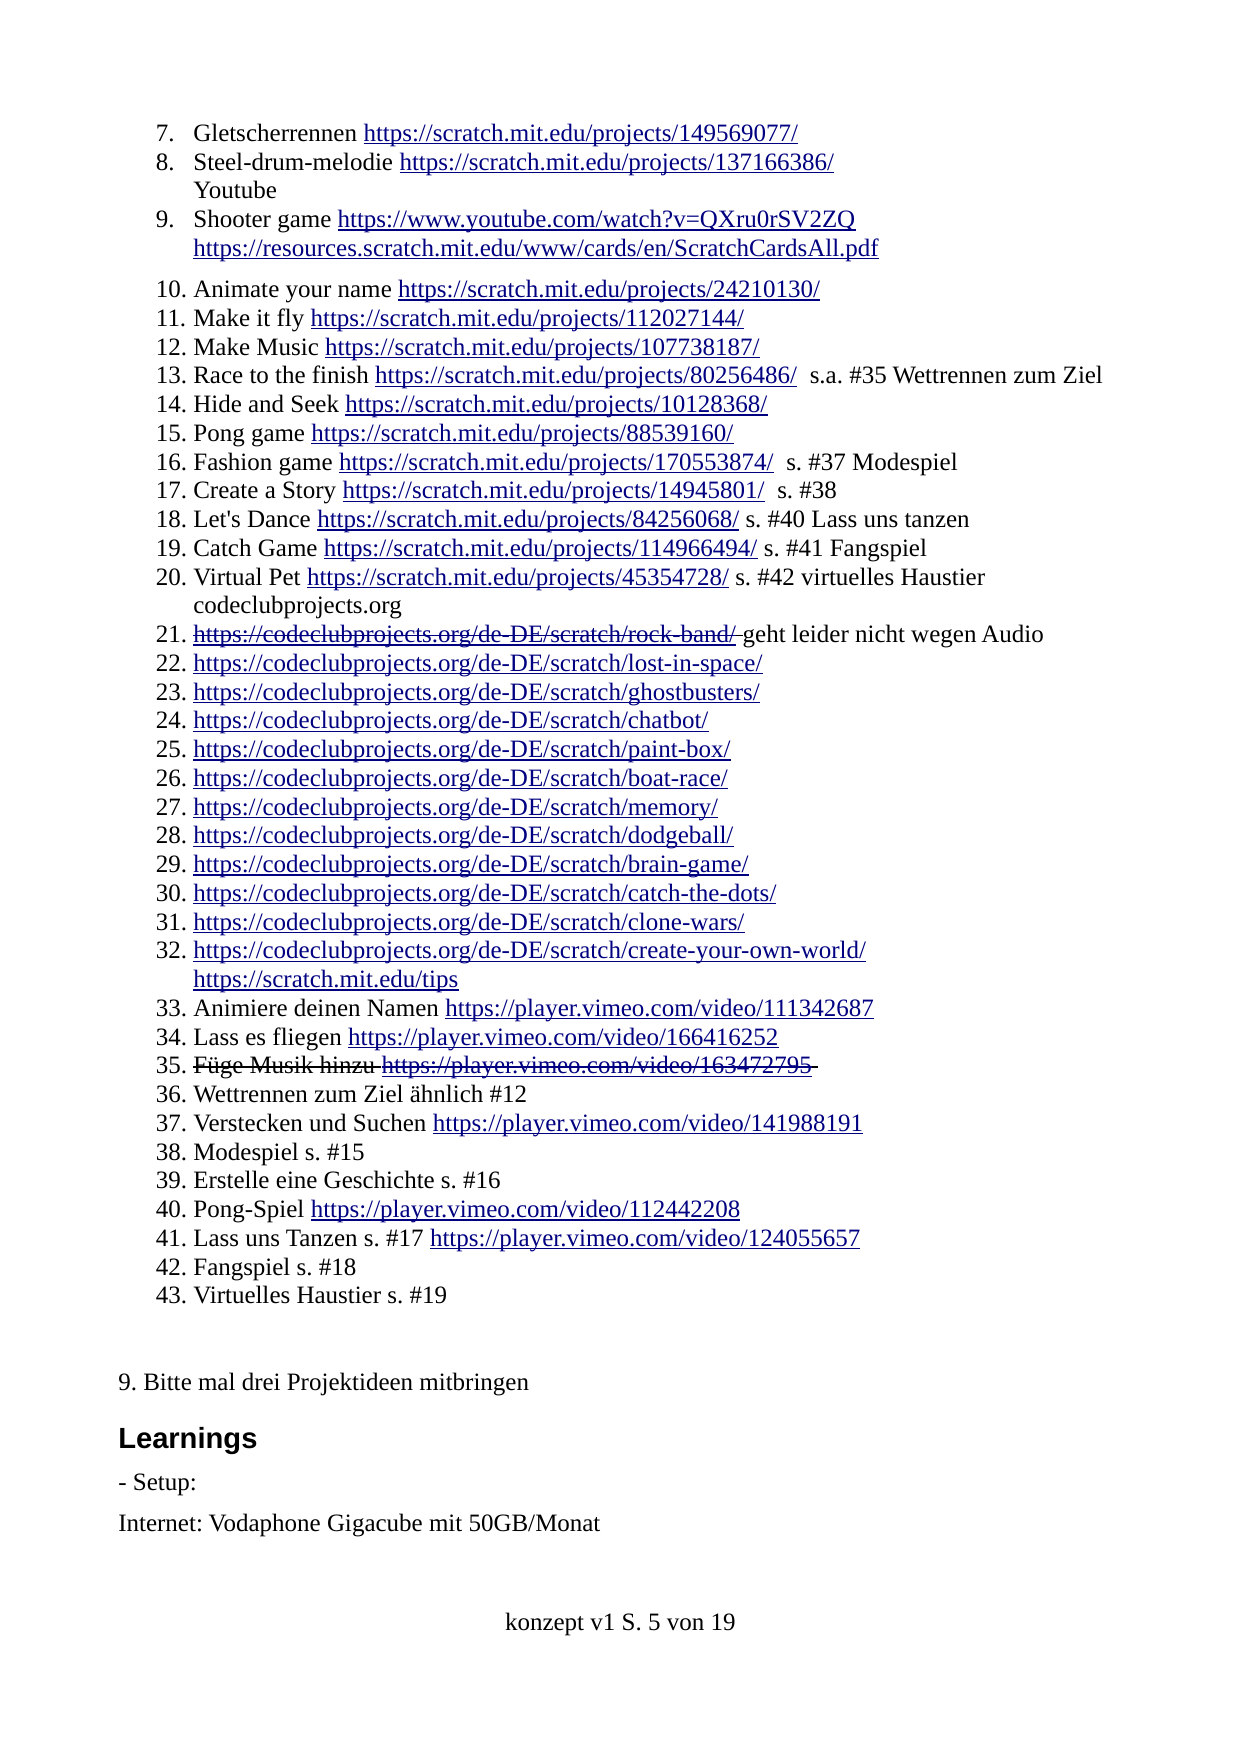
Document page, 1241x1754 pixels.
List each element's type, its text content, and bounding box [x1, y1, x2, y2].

list Modespiel s. #15 [156, 1137, 1122, 1166]
text Internet: Vodaphone Gigacube mit 50GB/Monat [118, 1508, 1122, 1537]
text 9. Bitte mal drei Projektideen mitbringen [118, 1367, 1122, 1396]
list Race to the finish https://scratch.mit.edu/projects/80256486/ s.a. #35 Wettrennen zum Ziel [156, 361, 1122, 389]
list Make Music https://scratch.mit.edu/projects/107738187/ [156, 332, 1122, 361]
list Fangspiel s. #18 [156, 1252, 1122, 1281]
list Wettrennen zum Ziel ähnlich #12 [156, 1079, 1122, 1108]
list https://codeclubprojects.org/de-DE/scratch/catch-the-dots/ [156, 878, 1122, 907]
list Gletscherrennen https://scratch.mit.edu/projects/149569077/ [156, 118, 1122, 147]
text - Setup: [118, 1467, 1122, 1495]
list https://scratch.mit.edu/tips [156, 964, 1122, 993]
list Youtube [156, 176, 1122, 204]
subtitle Learnings [118, 1421, 1122, 1454]
list Verstecken und Suchen https://player.vimeo.com/video/141988191 [156, 1108, 1122, 1137]
list Animiere deinen Namen https://player.vimeo.com/video/111342687 [156, 993, 1122, 1022]
list Shooter game https://www.youtube.com/watch?v=QXru0rSV2ZQ [156, 204, 1122, 233]
list Create a Story https://scratch.mit.edu/projects/14945801/ s. #38 [156, 476, 1122, 504]
list Animate your name https://scratch.mit.edu/projects/24210130/ [156, 274, 1122, 303]
list https://codeclubprojects.org/de-DE/scratch/rock-band/ geht leider nicht wegen Audio [156, 619, 1122, 648]
list Hide and Seek https://scratch.mit.edu/projects/10128368/ [156, 389, 1122, 418]
list Lass uns Tanzen s. #17 https://player.vimeo.com/video/124055657 [156, 1223, 1122, 1252]
list Make it fly https://scratch.mit.edu/projects/112027144/ [156, 303, 1122, 332]
list Virtuelles Haustier s. #19 [156, 1281, 1122, 1309]
list https://resources.scratch.mit.edu/www/cards/en/ScratchCardsAll.pdf [156, 233, 1122, 262]
list Steel-drum-melodie https://scratch.mit.edu/projects/137166386/ [156, 147, 1122, 176]
list https://codeclubprojects.org/de-DE/scratch/chatbot/ [156, 706, 1122, 734]
list Let's Dance https://scratch.mit.edu/projects/84256068/ s. #40 Lass uns tanzen [156, 504, 1122, 533]
list https://codeclubprojects.org/de-DE/scratch/ghostbusters/ [156, 677, 1122, 706]
list https://codeclubprojects.org/de-DE/scratch/create-your-own-world/ [156, 936, 1122, 964]
list https://codeclubprojects.org/de-DE/scratch/paint-box/ [156, 734, 1122, 763]
list https://codeclubprojects.org/de-DE/scratch/dodgeball/ [156, 821, 1122, 849]
list https://codeclubprojects.org/de-DE/scratch/brain-game/ [156, 849, 1122, 878]
list Füge Musik hinzu https://player.vimeo.com/video/163472795 [156, 1051, 1122, 1079]
list Virtual Pet https://scratch.mit.edu/projects/45354728/ s. #42 virtuelles Haustier [156, 562, 1122, 591]
list https://codeclubprojects.org/de-DE/scratch/boat-race/ [156, 763, 1122, 792]
list Fashion game https://scratch.mit.edu/projects/170553874/ s. #37 Modespiel [156, 447, 1122, 476]
list Erstelle eine Geschichte s. #16 [156, 1166, 1122, 1194]
list Pong-Spiel https://player.vimeo.com/video/112442208 [156, 1194, 1122, 1223]
list Pong game https://scratch.mit.edu/projects/88539160/ [156, 418, 1122, 447]
list codeclubprojects.org [156, 591, 1122, 619]
list https://codeclubprojects.org/de-DE/scratch/clone-wars/ [156, 907, 1122, 936]
list Catch Game https://scratch.mit.edu/projects/114966494/ s. #41 Fangspiel [156, 533, 1122, 562]
list Lass es fliegen https://player.vimeo.com/video/166416252 [156, 1022, 1122, 1051]
list https://codeclubprojects.org/de-DE/scratch/lost-in-space/ [156, 648, 1122, 677]
list https://codeclubprojects.org/de-DE/scratch/memory/ [156, 792, 1122, 821]
